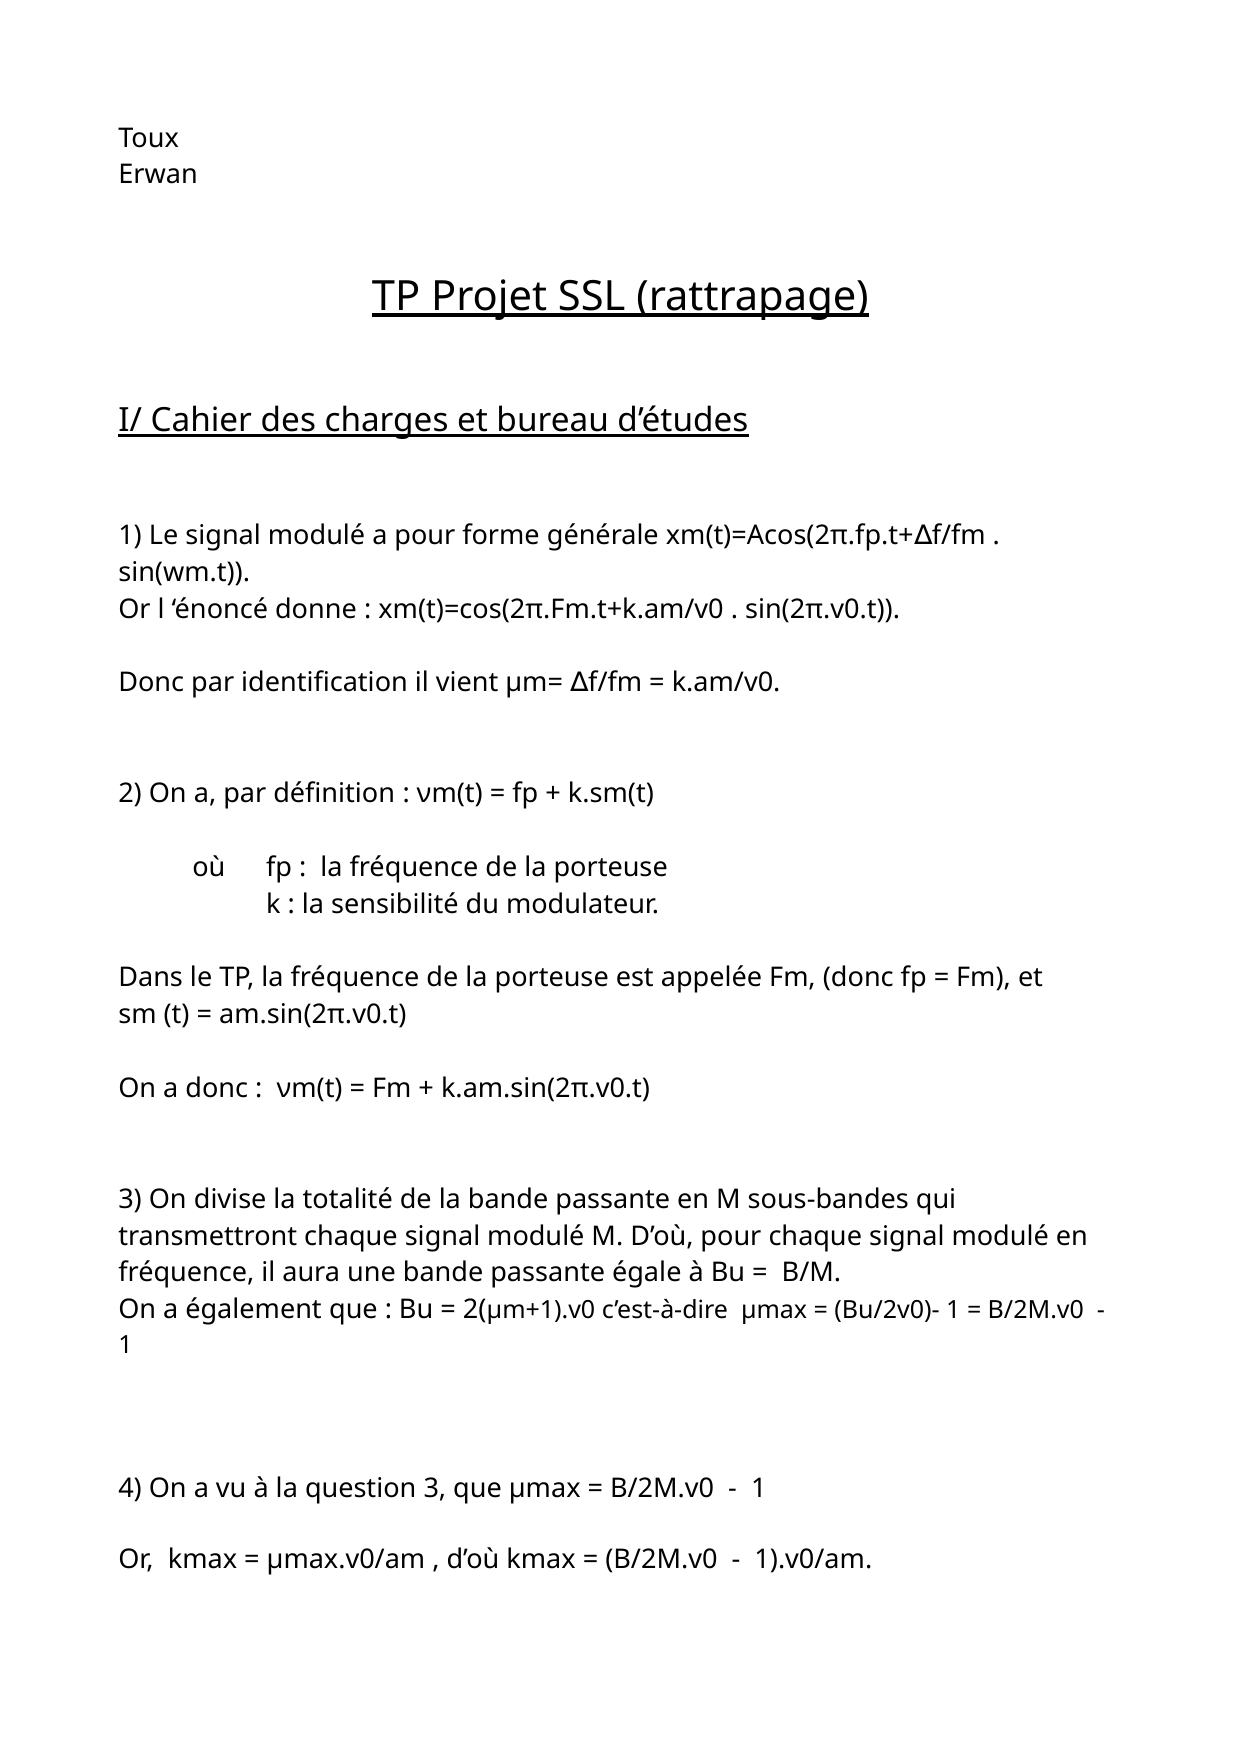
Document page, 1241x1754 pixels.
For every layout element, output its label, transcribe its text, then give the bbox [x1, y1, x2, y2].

text TP Projet SSL (rattrapage) [118, 266, 1122, 322]
text Toux [118, 118, 1122, 155]
text Erwan [118, 155, 1122, 192]
text 4) On a vu à la question 3, que μmax = B/2M.v0 - 1 [118, 1468, 1122, 1505]
text sm (t) = am.sin(2π.v0.t) [118, 995, 1122, 1032]
text Or l ‘énoncé donne : xm(t)=cos(2π.Fm.t+k.am/v0 . sin(2π.v0.t)). [118, 589, 1122, 626]
text Or, kmax = μmax.v0/am , d’où kmax = (B/2M.v0 - 1).v0/am. [118, 1539, 1122, 1576]
text On a également que : Bu = 2(μm+1).v0 c’est-à-dire μmax = (Bu/2v0)- 1 = B/2M.v0 - 1 [118, 1290, 1122, 1361]
text Dans le TP, la fréquence de la porteuse est appelée Fm, (donc fp = Fm), et [118, 958, 1122, 995]
text où fp : la fréquence de la porteuse [118, 847, 1122, 884]
text 2) On a, par définition : νm(t) = fp + k.sm(t) [118, 773, 1122, 810]
text k : la sensibilité du modulateur. [118, 884, 1122, 921]
text I/ Cahier des charges et bureau d’études [118, 396, 1122, 442]
text Donc par identification il vient μm= ∆f/fm = k.am/v0. [118, 663, 1122, 700]
text 3) On divise la totalité de la bande passante en M sous-bandes qui transmettront chaque signal modulé M. D’où, pour chaque signal modulé en fréquence, il aura une bande passante égale à Bu = B/M. [118, 1179, 1122, 1290]
text 1) Le signal modulé a pour forme générale xm(t)=Acos(2π.fp.t+∆f/fm . sin(wm.t)). [118, 515, 1122, 589]
text On a donc : νm(t) = Fm + k.am.sin(2π.v0.t) [118, 1068, 1122, 1105]
